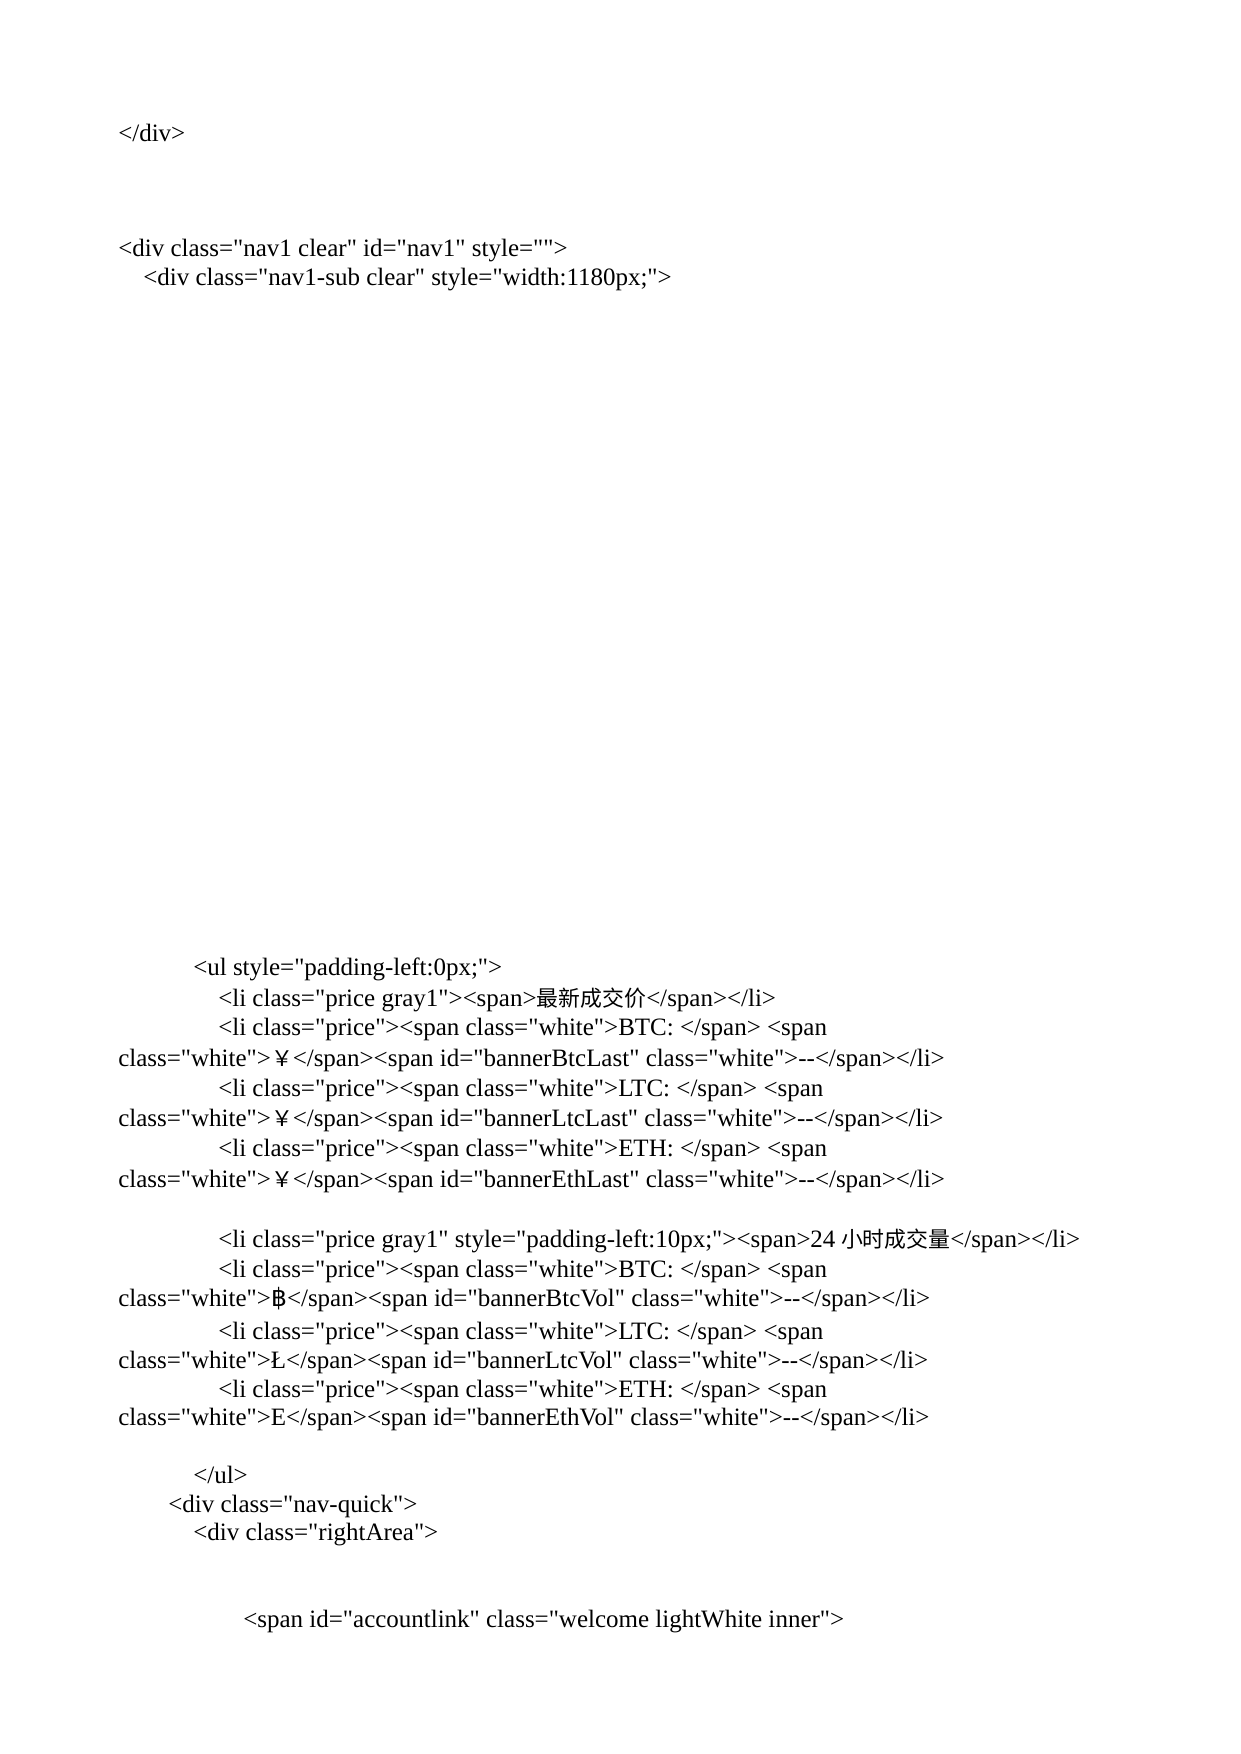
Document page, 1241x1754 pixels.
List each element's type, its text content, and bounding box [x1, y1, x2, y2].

text <div class="nav1-sub clear" style="width:1180px;"> [118, 262, 1122, 291]
text <div class="nav-quick"> [118, 1489, 1122, 1517]
text <div class="nav1 clear" id="nav1" style=""> [118, 233, 1122, 262]
text <li class="price"><span class="white">LTC: </span> <span class="white">￥</span><span id="bannerLtcLast" class="white">--</span></li> [118, 1073, 1122, 1133]
text </ul> [118, 1460, 1122, 1489]
text <li class="price gray1" style="padding-left:10px;"><span>24小时成交量</span></li> [118, 1222, 1122, 1254]
text <li class="price"><span class="white">BTC: </span> <span class="white">￥</span><span id="bannerBtcLast" class="white">--</span></li> [118, 1012, 1122, 1073]
text </div> [118, 118, 1122, 147]
text <li class="price"><span class="white">LTC: </span> <span class="white">Ł</span><span id="bannerLtcVol" class="white">--</span></li> [118, 1316, 1122, 1374]
text <span id="accountlink" class="welcome lightWhite inner"> [118, 1604, 1122, 1632]
text <li class="price"><span class="white">ETH: </span> <span class="white">E</span><span id="bannerEthVol" class="white">--</span></li> [118, 1374, 1122, 1431]
text <div class="rightArea"> [118, 1517, 1122, 1546]
text <li class="price"><span class="white">ETH: </span> <span class="white">￥</span><span id="bannerEthLast" class="white">--</span></li> [118, 1133, 1122, 1193]
text <ul style="padding-left:0px;"> [118, 952, 1122, 981]
text <li class="price gray1"><span>最新成交价</span></li> [118, 981, 1122, 1012]
text <li class="price"><span class="white">BTC: </span> <span class="white">฿</span><span id="bannerBtcVol" class="white">--</span></li> [118, 1254, 1122, 1316]
